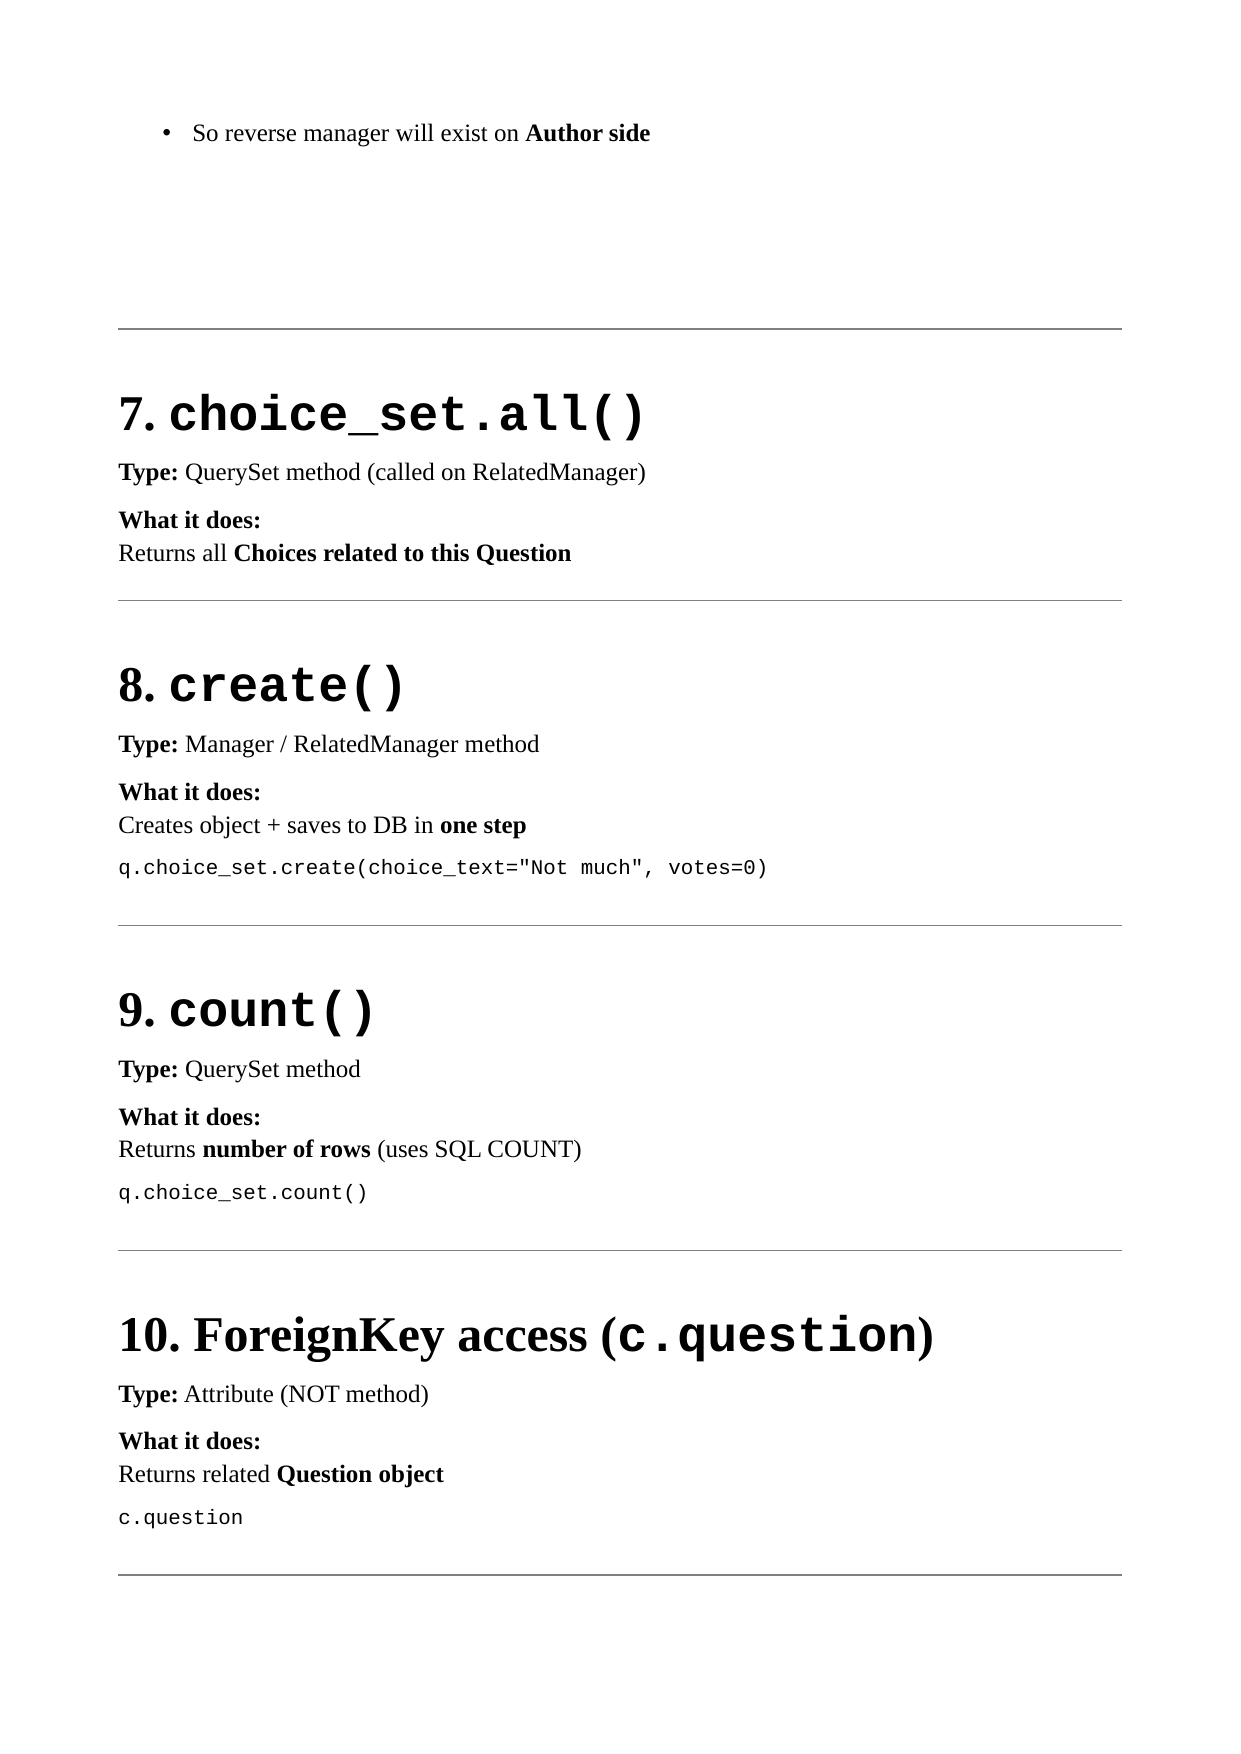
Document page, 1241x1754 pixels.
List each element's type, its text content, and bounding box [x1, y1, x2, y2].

text q.choice_set.create(choice_text="Not much", votes=0) [118, 857, 1122, 881]
text What it does: Returns related Question object [118, 1426, 1122, 1488]
subtitle 10. ForeignKey access (c.question) [118, 1304, 1122, 1366]
subtitle 8. create() [118, 655, 1122, 717]
list So reverse manager will exist on Author side [162, 118, 1122, 147]
text Type: Attribute (NOT method) [118, 1379, 1122, 1407]
text q.choice_set.count() [118, 1182, 1122, 1206]
text Type: Manager / RelatedManager method [118, 729, 1122, 758]
text Type: QuerySet method (called on RelatedManager) [118, 457, 1122, 486]
text What it does: Returns number of rows (uses SQL COUNT) [118, 1102, 1122, 1163]
text Type: QuerySet method [118, 1054, 1122, 1083]
subtitle 7. choice_set.all() [118, 383, 1122, 445]
text What it does: Returns all Choices related to this Question [118, 505, 1122, 567]
text c.question [118, 1507, 1122, 1531]
text What it does: Creates object + saves to DB in one step [118, 777, 1122, 838]
subtitle 9. count() [118, 980, 1122, 1041]
